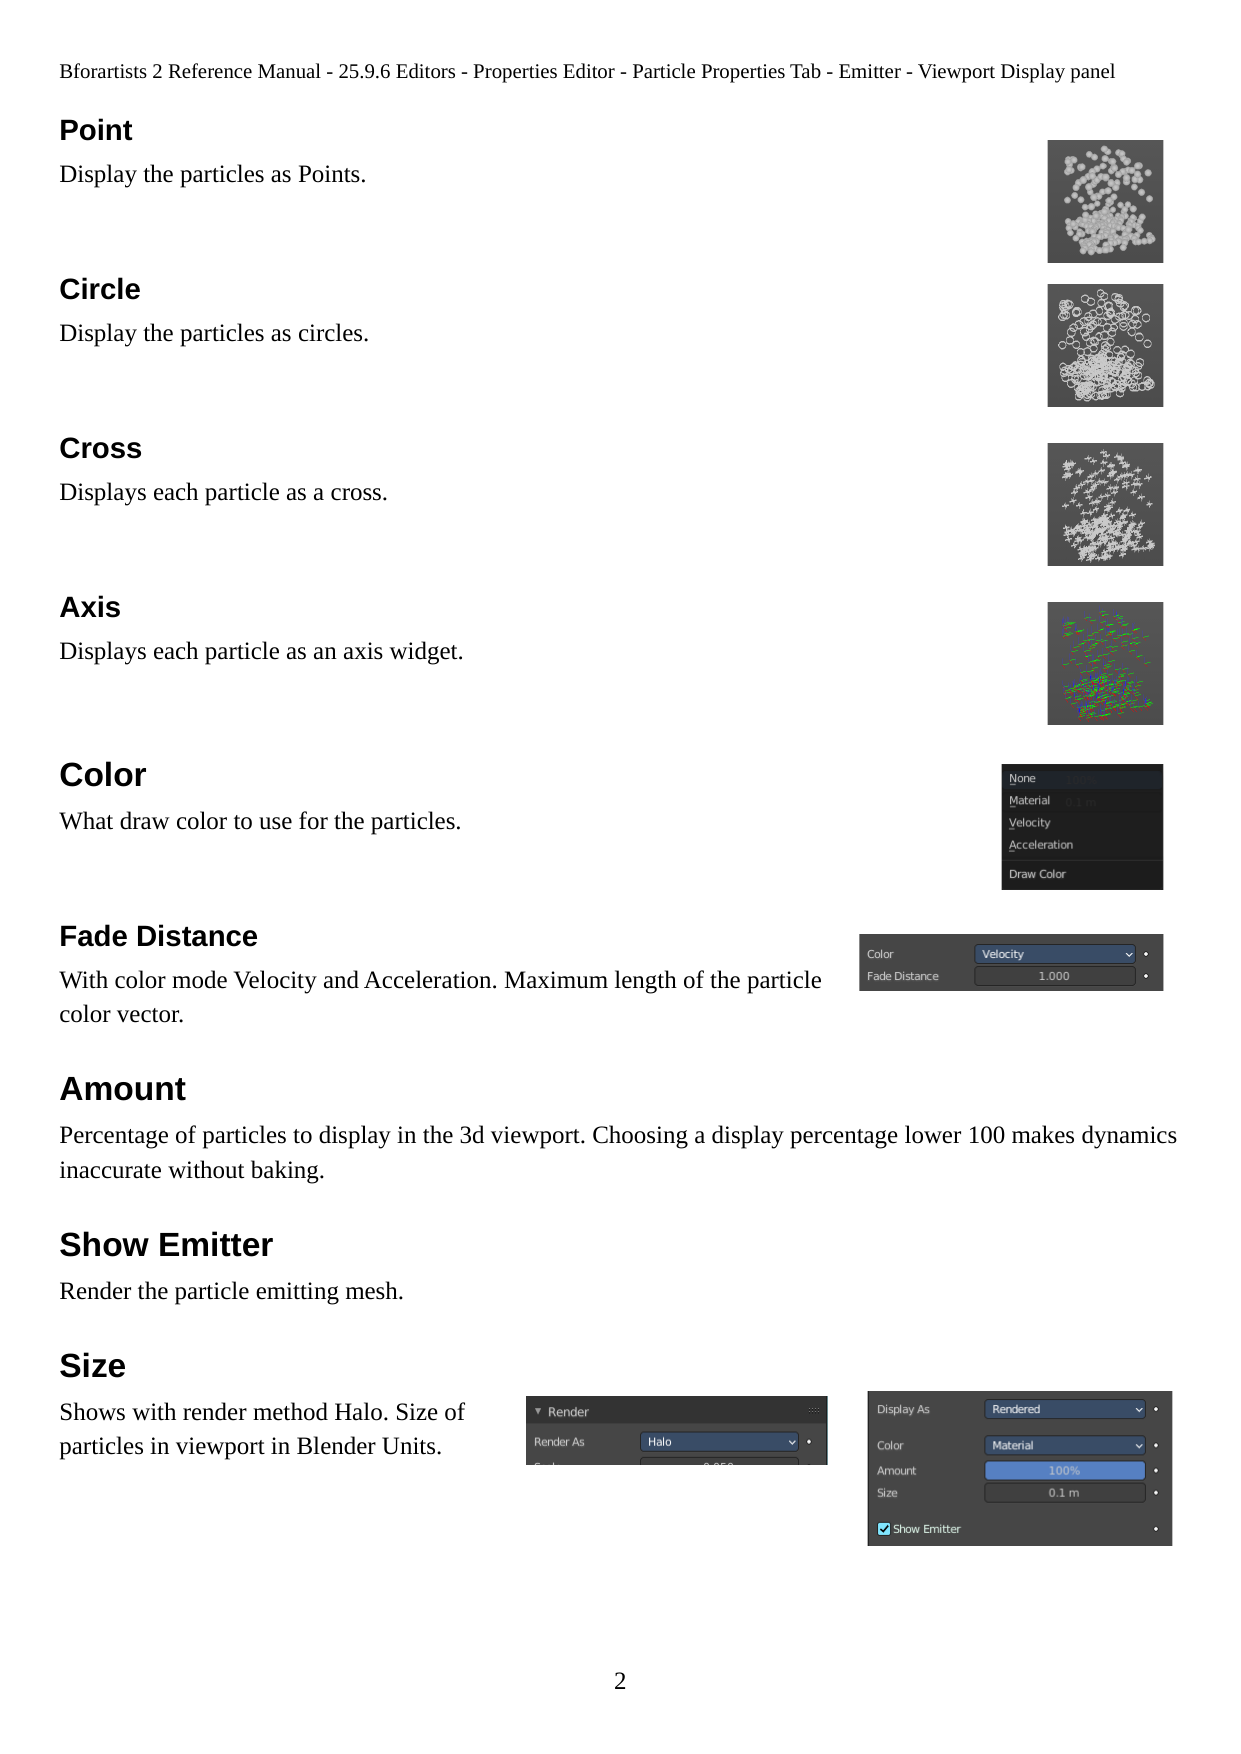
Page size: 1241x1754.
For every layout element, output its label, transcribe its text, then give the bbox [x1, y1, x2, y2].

subtitle Point [59, 113, 1181, 146]
text Display the particles as Points. [59, 159, 1047, 188]
subtitle Axis [59, 589, 1181, 623]
text Displays each particle as a cross. [59, 477, 1047, 506]
subtitle Cross [59, 431, 1181, 464]
text Displays each particle as an axis widget. [59, 636, 1047, 664]
text What draw color to use for the particles. [59, 806, 1001, 834]
subtitle Amount [59, 1069, 1181, 1108]
text Render the particle emitting mesh. [59, 1276, 1181, 1304]
subtitle Color [59, 755, 1181, 793]
subtitle Fade Distance [59, 918, 1181, 952]
subtitle Show Emitter [59, 1225, 1181, 1263]
picture [1047, 284, 1164, 407]
picture [867, 1391, 1173, 1546]
picture [1047, 140, 1164, 263]
subtitle Circle [59, 272, 1181, 305]
picture [1001, 764, 1164, 890]
picture [1047, 443, 1164, 566]
picture [526, 1396, 828, 1465]
text Display the particles as circles. [59, 318, 1047, 347]
subtitle Size [59, 1346, 1181, 1384]
text With color mode Velocity and Acceleration. Maximum length of the particle color vector. [59, 965, 1181, 1028]
text Shows with render method Halo. Size of particles in viewport in Blender Units. [59, 1397, 526, 1460]
picture [1047, 602, 1164, 725]
text [828, 1397, 867, 1460]
text Percentage of particles to display in the 3d viewport. Choosing a display percentage lower 100 makes dynamics inaccurate without baking. [59, 1120, 1181, 1183]
picture [859, 934, 1164, 991]
